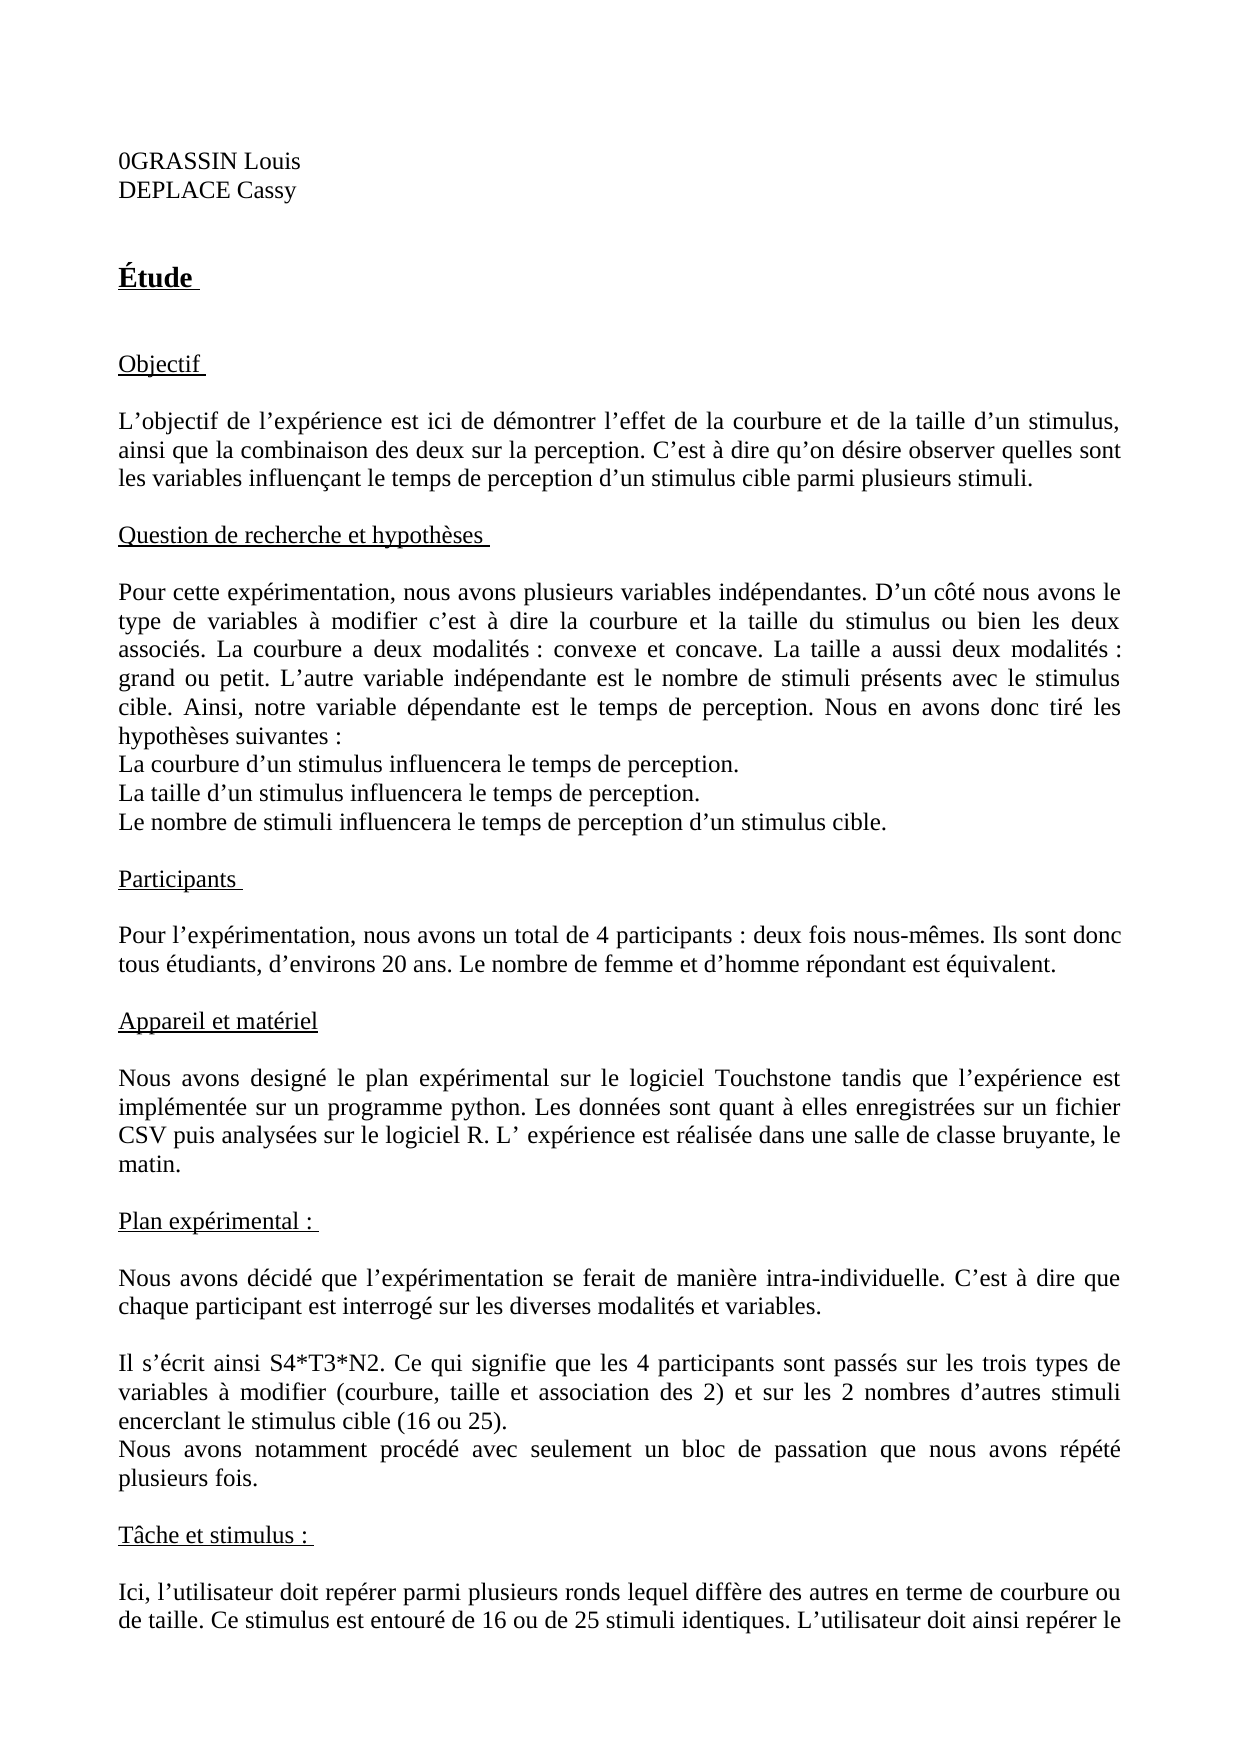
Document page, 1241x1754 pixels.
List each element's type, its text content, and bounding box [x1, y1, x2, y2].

text Appareil et matériel [118, 1006, 1122, 1035]
text Pour cette expérimentation, nous avons plusieurs variables indépendantes. D’un côté nous avons le type de variables à modifier c’est à dire la courbure et la taille du stimulus ou bien les deux associés. La courbure a deux modalités : convexe et concave. La taille a aussi deux modalités : grand ou petit. L’autre variable indépendante est le nombre de stimuli présents avec le stimulus cible. Ainsi, notre variable dépendante est le temps de perception. Nous en avons donc tiré les hypothèses suivantes : [118, 577, 1122, 749]
text La courbure d’un stimulus influencera le temps de perception. [118, 749, 1122, 778]
text Nous avons notamment procédé avec seulement un bloc de passation que nous avons répété plusieurs fois. [118, 1434, 1122, 1492]
text Le nombre de stimuli influencera le temps de perception d’un stimulus cible. [118, 807, 1122, 836]
text L’objectif de l’expérience est ici de démontrer l’effet de la courbure et de la taille d’un stimulus, ainsi que la combinaison des deux sur la perception. C’est à dire qu’on désire observer quelles sont les variables influençant le temps de perception d’un stimulus cible parmi plusieurs stimuli. [118, 406, 1122, 492]
text Objectif [118, 349, 1122, 378]
text Ici, l’utilisateur doit repérer parmi plusieurs ronds lequel diffère des autres en terme de courbure ou de taille. Ce stimulus est entouré de 16 ou de 25 stimuli identiques. L’utilisateur doit ainsi repérer le [118, 1577, 1122, 1634]
text 0GRASSIN Louis [118, 146, 1122, 175]
text Tâche et stimulus : [118, 1520, 1122, 1549]
text DEPLACE Cassy [118, 175, 1122, 204]
text Participants [118, 864, 1122, 893]
text Question de recherche et hypothèses [118, 520, 1122, 549]
text Plan expérimental : [118, 1206, 1122, 1235]
text Étude [118, 260, 1122, 293]
text Nous avons designé le plan expérimental sur le logiciel Touchstone tandis que l’expérience est implémentée sur un programme python. Les données sont quant à elles enregistrées sur un fichier CSV puis analysées sur le logiciel R. L’ expérience est réalisée dans une salle de classe bruyante, le matin. [118, 1063, 1122, 1178]
text La taille d’un stimulus influencera le temps de perception. [118, 778, 1122, 807]
text Il s’écrit ainsi S4*T3*N2. Ce qui signifie que les 4 participants sont passés sur les trois types de variables à modifier (courbure, taille et association des 2) et sur les 2 nombres d’autres stimuli encerclant le stimulus cible (16 ou 25). [118, 1348, 1122, 1434]
text Nous avons décidé que l’expérimentation se ferait de manière intra-individuelle. C’est à dire que chaque participant est interrogé sur les diverses modalités et variables. [118, 1263, 1122, 1320]
text Pour l’expérimentation, nous avons un total de 4 participants : deux fois nous-mêmes. Ils sont donc tous étudiants, d’environs 20 ans. Le nombre de femme et d’homme répondant est équivalent. [118, 921, 1122, 978]
